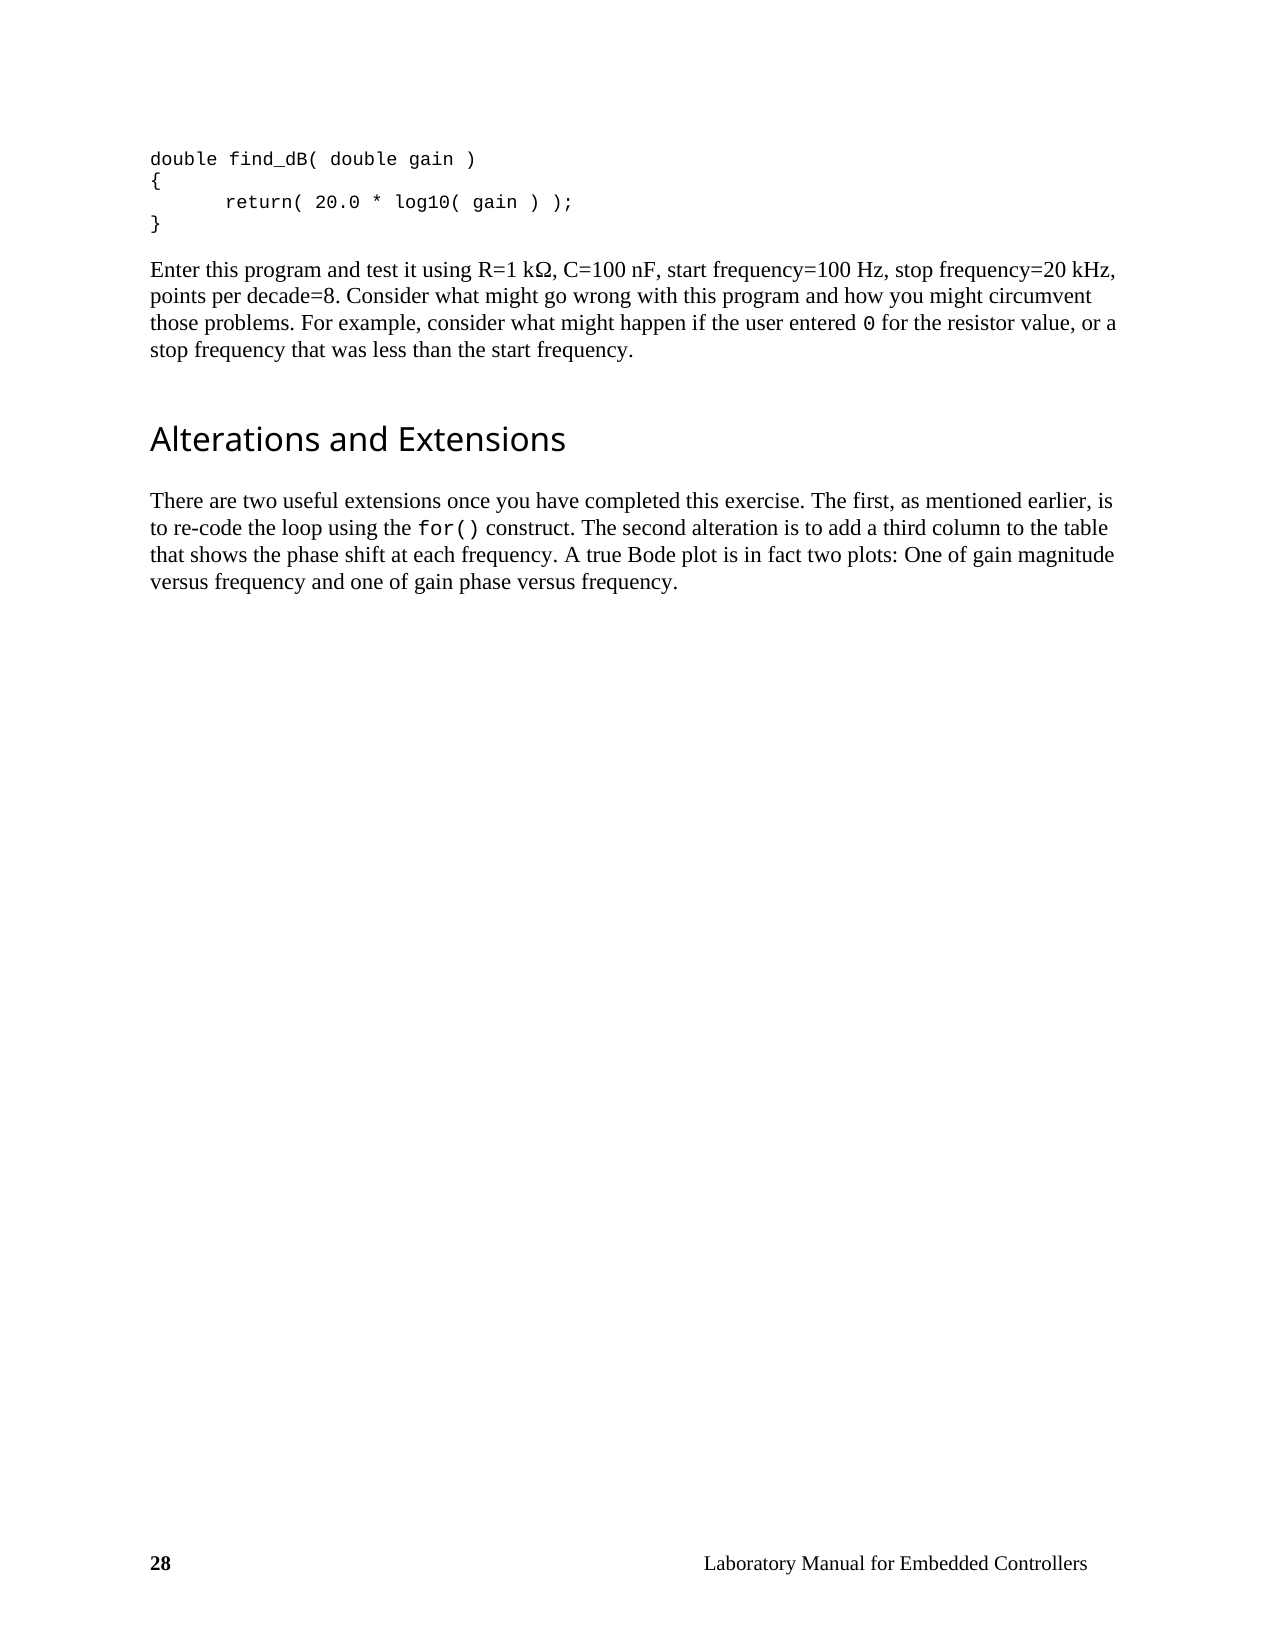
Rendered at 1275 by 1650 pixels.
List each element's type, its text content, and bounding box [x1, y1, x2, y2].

text return( 20.0 * log10( gain ) ); [150, 192, 1125, 214]
subtitle Alterations and Extensions [150, 416, 1125, 461]
text double find_dB( double gain ) [150, 150, 1125, 171]
text There are two useful extensions once you have completed this exercise. The first, as mentioned earlier, is to re-code the loop using the for() construct. The second alteration is to add a third column to the table that shows the phase shift at each frequency. A true Bode plot is in fact two plots: One of gain magnitude versus frequency and one of gain phase versus frequency. [150, 487, 1125, 594]
text { [150, 171, 1125, 192]
text } [150, 214, 1125, 235]
text Enter this program and test it using R=1 kΩ, C=100 nF, start frequency=100 Hz, stop frequency=20 kHz, points per decade=8. Consider what might go wrong with this program and how you might circumvent those problems. For example, consider what might happen if the user entered 0 for the resistor value, or a stop frequency that was less than the start frequency. [150, 256, 1125, 363]
